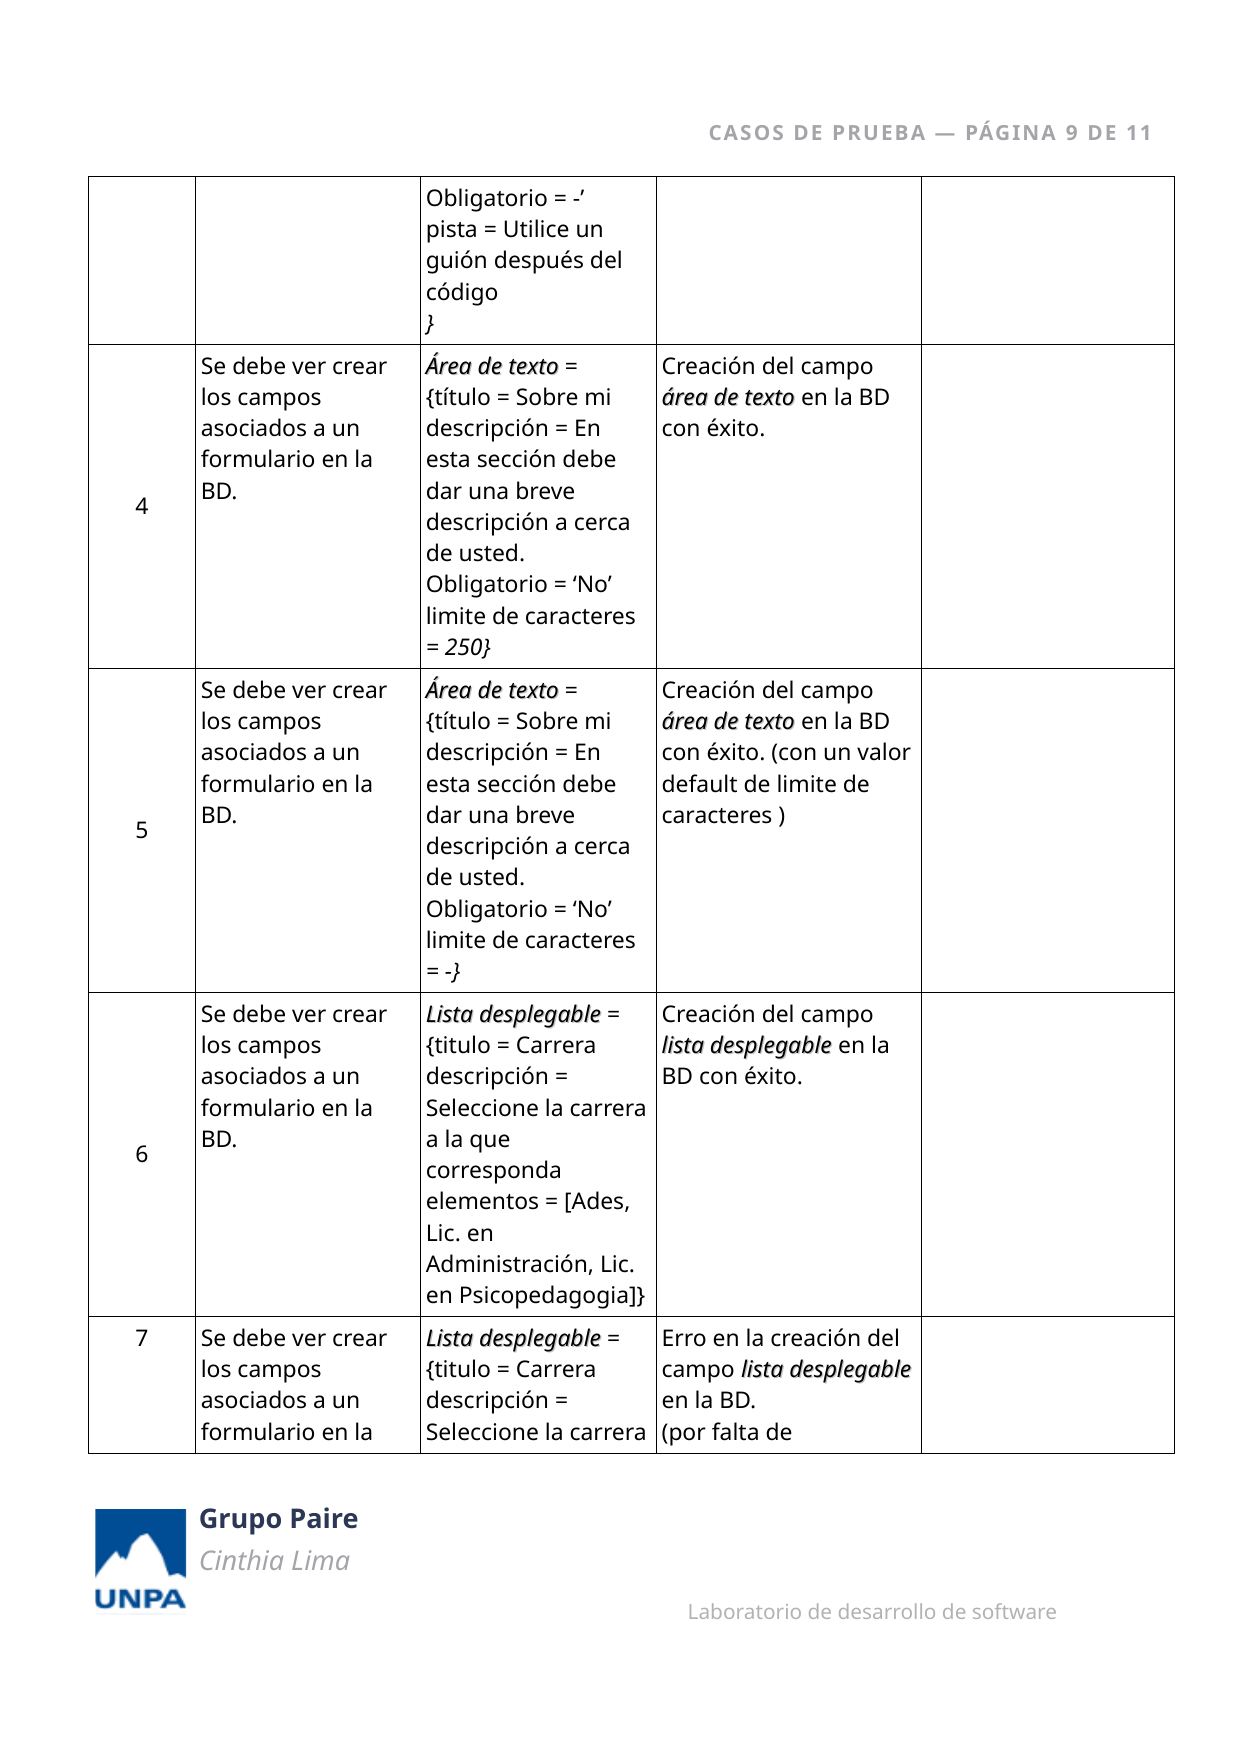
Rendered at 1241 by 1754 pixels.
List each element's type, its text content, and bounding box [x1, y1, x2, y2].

table_cell 6 [89, 993, 195, 1316]
table_cell [922, 669, 1174, 992]
table_cell [922, 993, 1174, 1316]
table_cell 7 [89, 1317, 195, 1453]
table_cell Lista desplegable = {titulo = Carrera descripción = Seleccione la carrera a la que corresponda elementos = [Ades, Lic. en Administración, Lic. en Psicopedagogia]} [421, 993, 656, 1316]
table_cell [922, 345, 1174, 668]
picture [95, 1509, 187, 1615]
table_cell Erro en la creación del campo lista desplegable en la BD. (por falta de [657, 1317, 921, 1453]
table_cell [89, 177, 195, 344]
table_cell Creación del campo lista desplegable en la BD con éxito. [657, 993, 921, 1316]
table_cell [922, 1317, 1174, 1453]
table_cell Se debe ver crear los campos asociados a un formulario en la BD. [196, 345, 420, 668]
table_cell Lista desplegable = {titulo = Carrera descripción = Seleccione la carrera [421, 1317, 656, 1453]
table_cell [196, 177, 420, 344]
table_cell Obligatorio = -’ pista = Utilice un guión después del código } [421, 177, 656, 344]
table_cell Se debe ver crear los campos asociados a un formulario en la BD. [196, 669, 420, 992]
table_cell Creación del campo área de texto en la BD con éxito. (con un valor default de limite de caracteres ) [657, 669, 921, 992]
table_cell 4 [89, 345, 195, 668]
table_cell Se debe ver crear los campos asociados a un formulario en la [196, 1317, 420, 1453]
table_cell Se debe ver crear los campos asociados a un formulario en la BD. [196, 993, 420, 1316]
table_cell 5 [89, 669, 195, 992]
table_cell Área de texto = {título = Sobre mi descripción = En esta sección debe dar una breve descripción a cerca de usted. Obligatorio = ‘No’ limite de caracteres = 250} [421, 345, 656, 668]
table_cell [657, 177, 921, 344]
table_cell [922, 177, 1174, 344]
table_cell Área de texto = {título = Sobre mi descripción = En esta sección debe dar una breve descripción a cerca de usted. Obligatorio = ‘No’ limite de caracteres = -} [421, 669, 656, 992]
table_cell Creación del campo área de texto en la BD con éxito. [657, 345, 921, 668]
